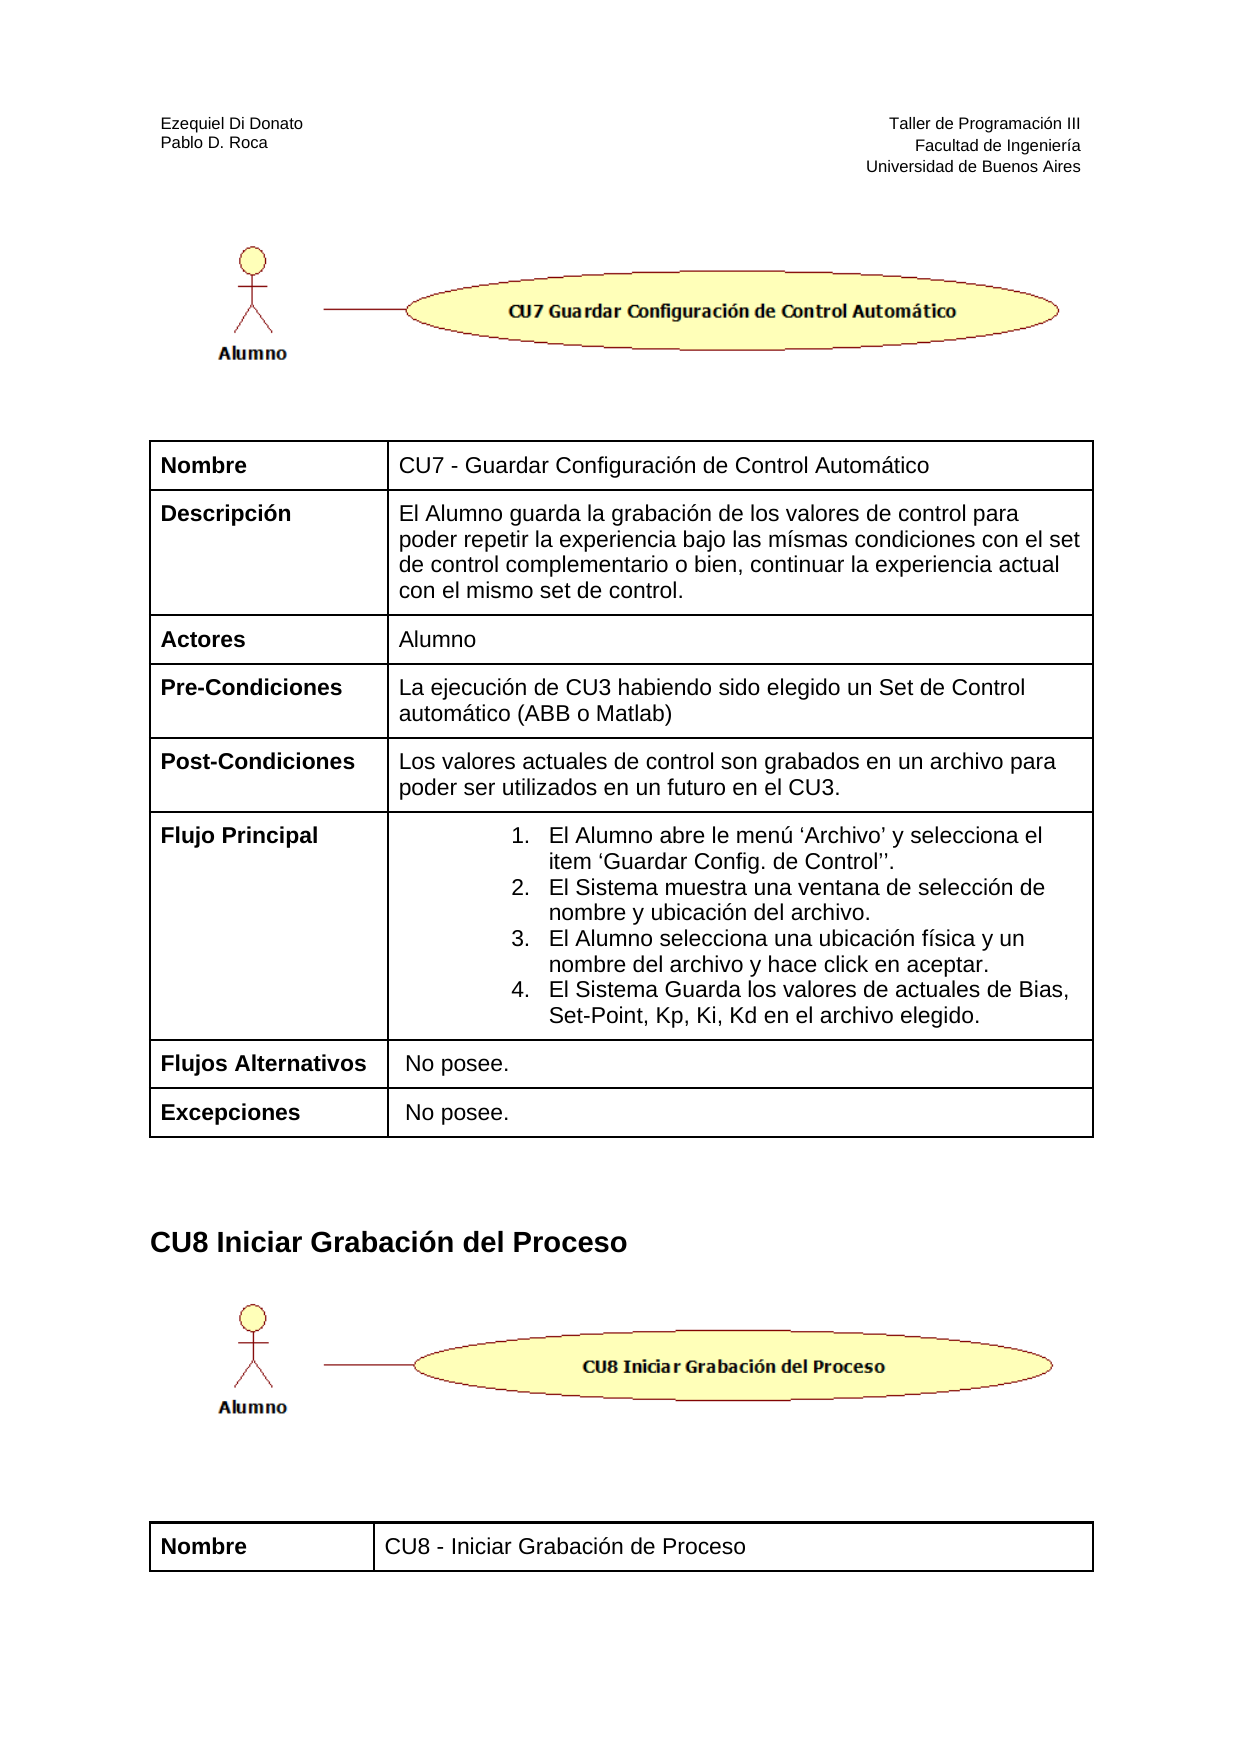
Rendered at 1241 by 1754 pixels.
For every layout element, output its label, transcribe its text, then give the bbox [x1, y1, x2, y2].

picture [150, 213, 1090, 407]
table_cell Actores [151, 616, 387, 662]
table_header CU8 - Iniciar Grabación de Proceso [375, 1524, 1092, 1570]
table_header CU7 - Guardar Configuración de Control Automático [389, 442, 1092, 488]
table_cell El Alumno abre le menú ‘Archivo’ y selecciona el item ‘Guardar Config. de Control’’. El Sistema muestra una ventana de selección de nombre y ubicación del archivo. El Alumno selecciona una ubicación física y un nombre del archivo y hace click en aceptar. El Sistema Guarda los valores de actuales de Bias, Set-Point, Kp, Ki, Kd en el archivo elegido. [389, 813, 1092, 1039]
subtitle CU8 Iniciar Grabación del Proceso [150, 1226, 1090, 1258]
table_cell Post-Condiciones [151, 739, 387, 811]
table_cell Excepciones [151, 1089, 387, 1136]
table_cell No posee. [389, 1041, 1092, 1087]
picture [150, 1271, 1085, 1459]
table_cell Flujo Principal [151, 813, 387, 1039]
table_cell Pre-Condiciones [151, 665, 387, 737]
table_cell Alumno [389, 616, 1092, 662]
table_cell El Alumno guarda la grabación de los valores de control para poder repetir la experiencia bajo las mísmas condiciones con el set de control complementario o bien, continuar la experiencia actual con el mismo set de control. [389, 491, 1092, 614]
table_header Nombre [151, 1524, 373, 1570]
table_cell Descripción [151, 491, 387, 614]
table_cell Flujos Alternativos [151, 1041, 387, 1087]
table_cell La ejecución de CU3 habiendo sido elegido un Set de Control automático (ABB o Matlab) [389, 665, 1092, 737]
table_header Nombre [151, 442, 387, 488]
table_cell No posee. [389, 1089, 1092, 1136]
table_cell Los valores actuales de control son grabados en un archivo para poder ser utilizados en un futuro en el CU3. [389, 739, 1092, 811]
